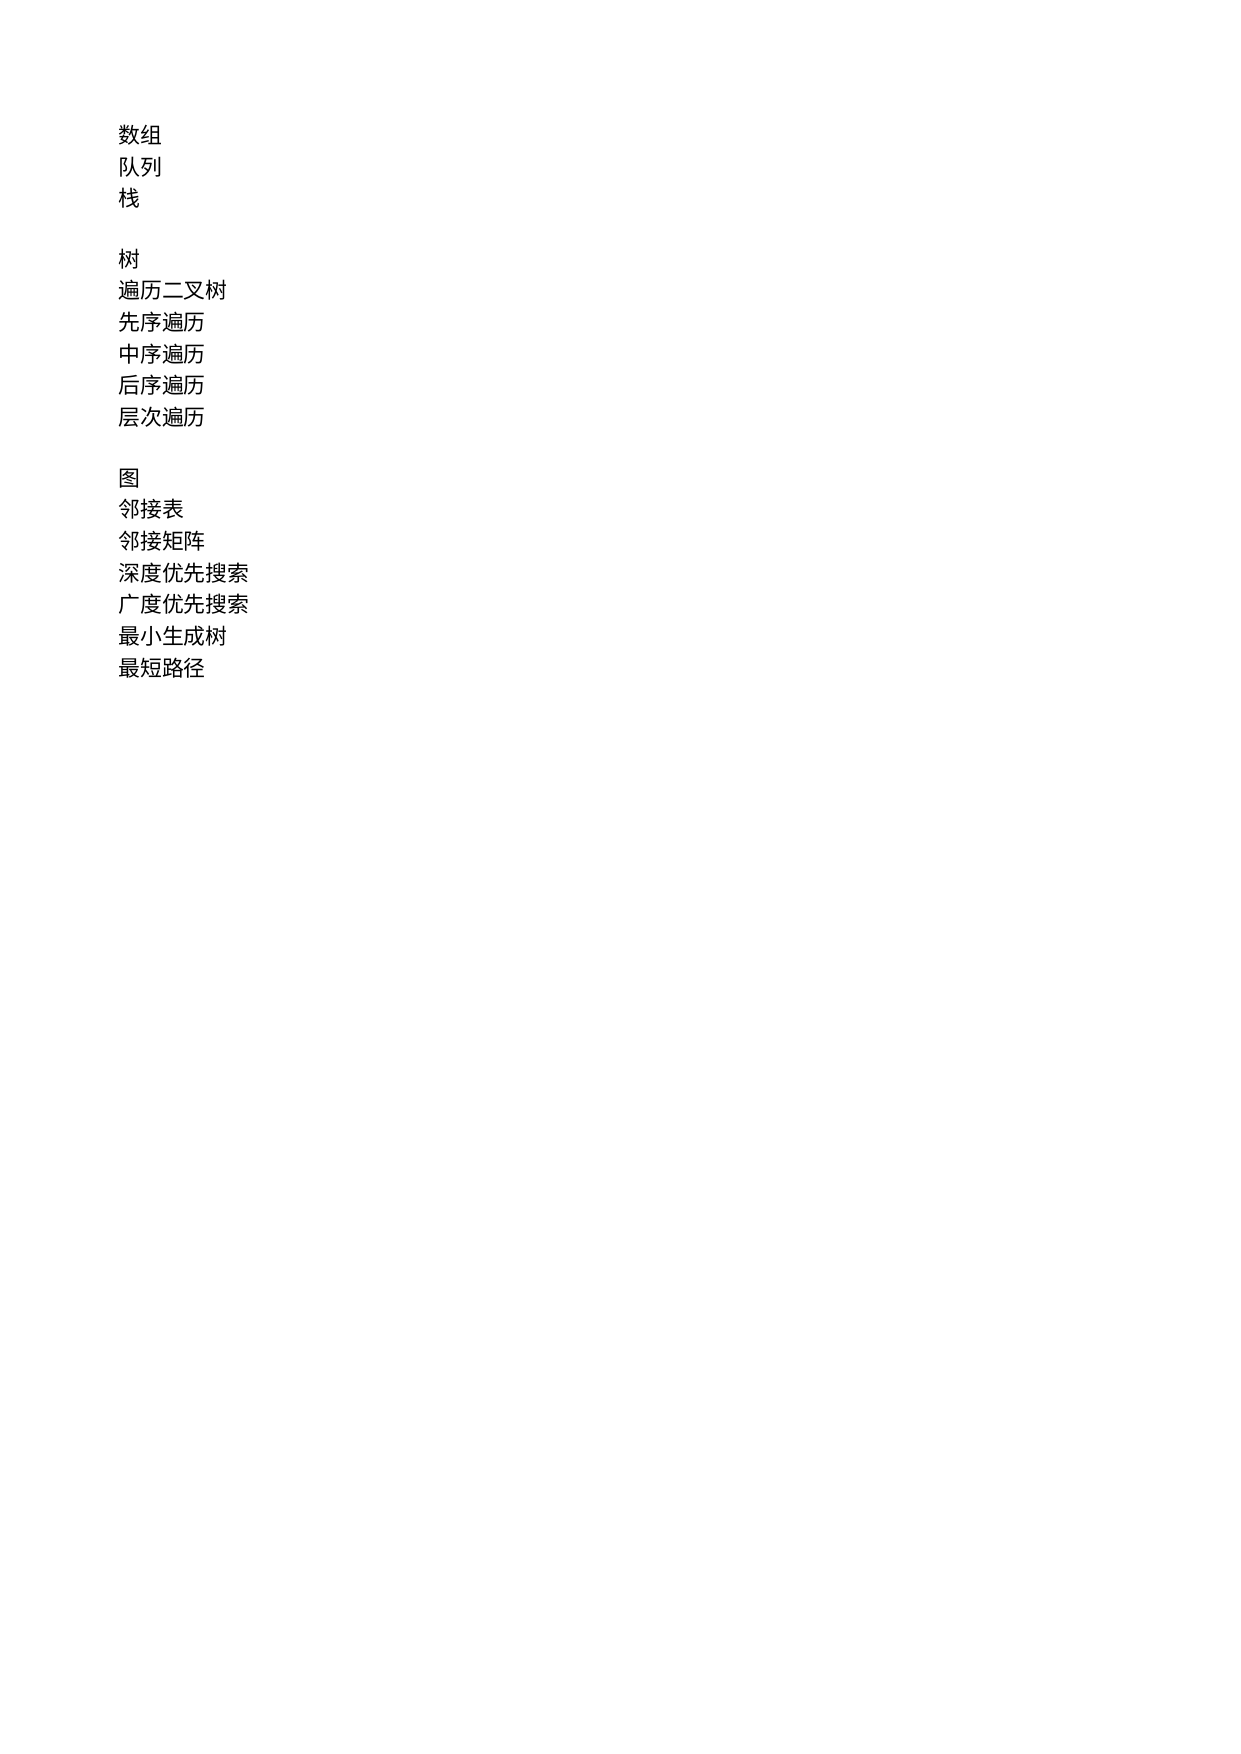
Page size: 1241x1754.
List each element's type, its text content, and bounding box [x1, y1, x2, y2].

text 层次遍历 [118, 400, 1122, 432]
text 中序遍历 [118, 337, 1122, 368]
text 最小生成树 [118, 619, 1122, 651]
text 树 [118, 242, 1122, 273]
text 邻接表 [118, 492, 1122, 524]
text 最短路径 [118, 651, 1122, 682]
text 邻接矩阵 [118, 524, 1122, 556]
text 栈 [118, 181, 1122, 213]
text 先序遍历 [118, 305, 1122, 337]
text 遍历二叉树 [118, 273, 1122, 305]
text 后序遍历 [118, 368, 1122, 400]
text 深度优先搜索 [118, 556, 1122, 587]
text 队列 [118, 150, 1122, 181]
text 图 [118, 461, 1122, 492]
text 广度优先搜索 [118, 587, 1122, 619]
text 数组 [118, 118, 1122, 150]
